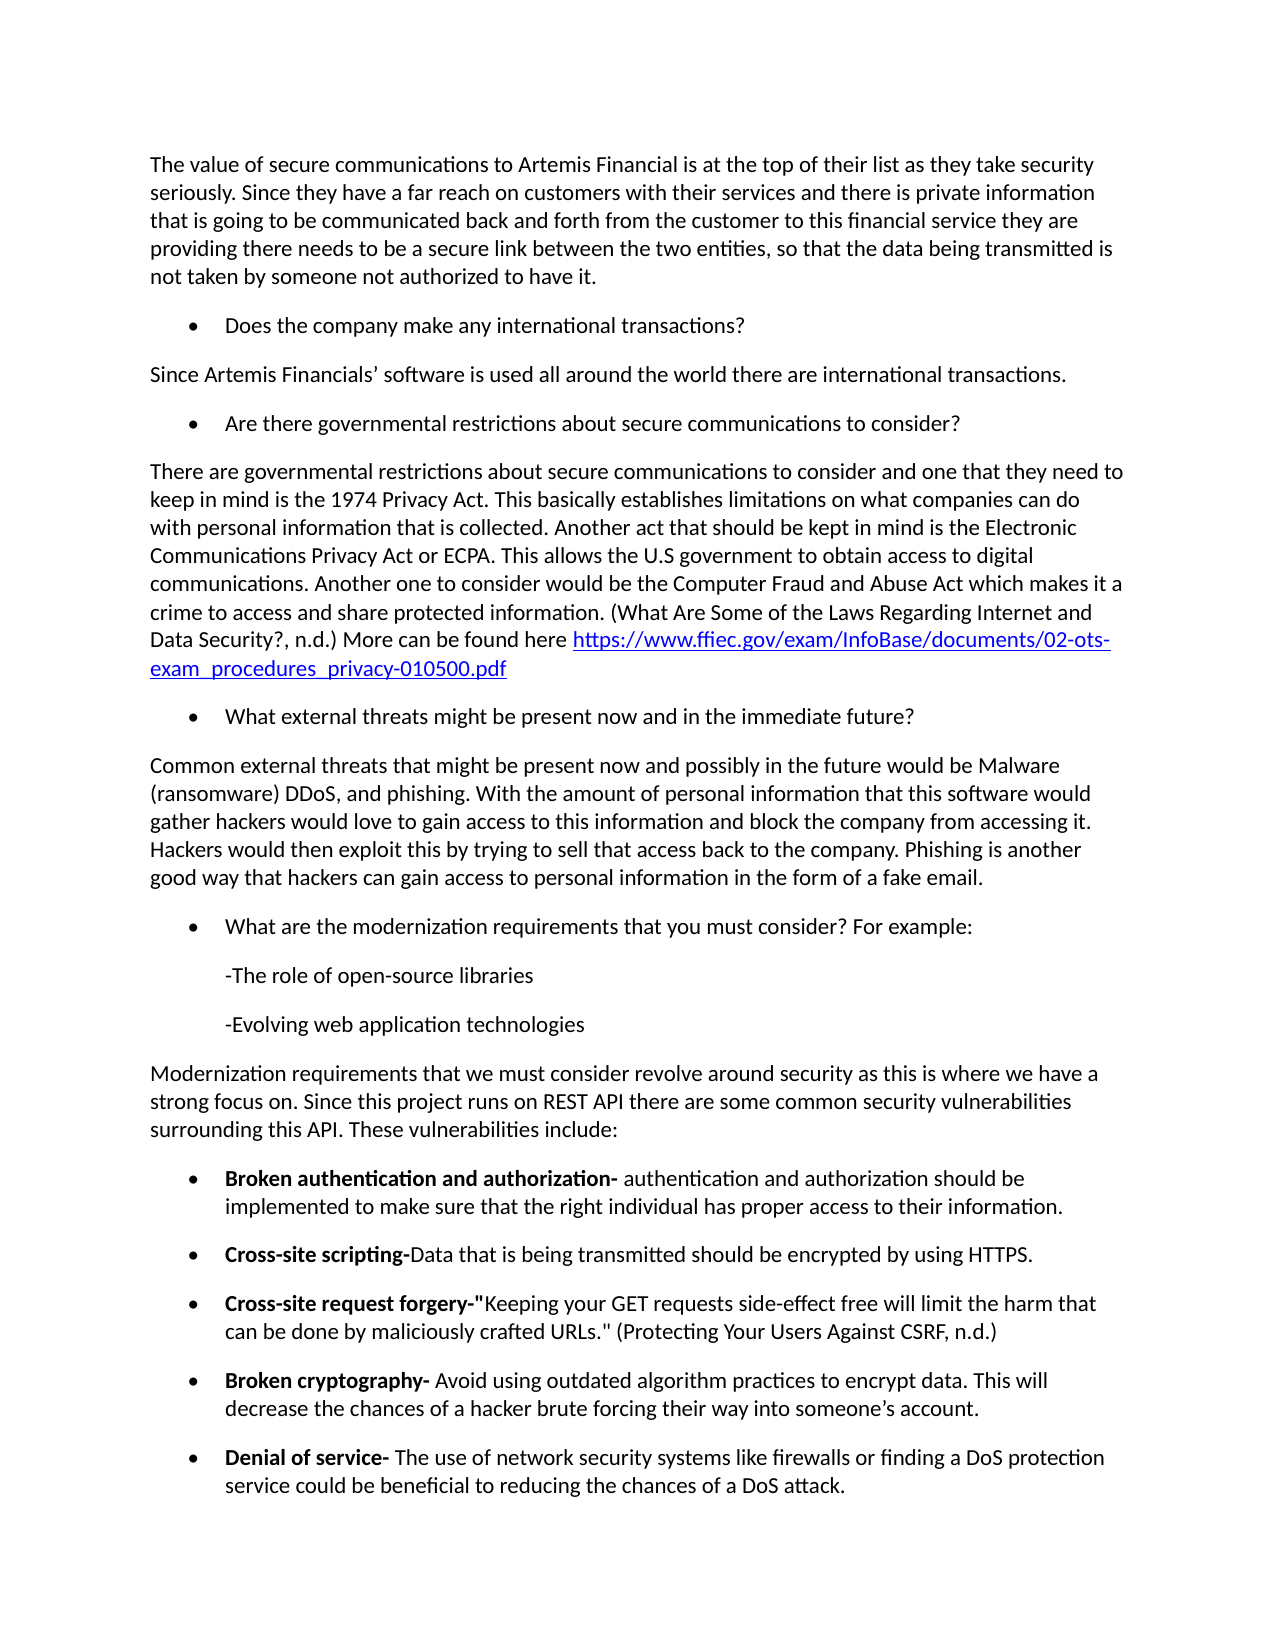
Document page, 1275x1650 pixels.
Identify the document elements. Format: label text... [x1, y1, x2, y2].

list Denial of service- The use of network security systems like firewalls or finding a DoS protection service could be beneficial to reducing the chances of a DoS attack. [187, 1443, 1125, 1499]
list Does the company make any international transactions? [187, 311, 1125, 339]
list What are the modernization requirements that you must consider? For example: [187, 912, 1125, 940]
text Since Artemis Financials’ software is used all around the world there are international transactions. [150, 360, 1125, 388]
list Are there governmental restrictions about secure communications to consider? [187, 409, 1125, 437]
list Cross-site scripting-Data that is being transmitted should be encrypted by using HTTPS. [187, 1241, 1125, 1269]
text Common external threats that might be present now and possibly in the future would be Malware (ransomware) DDoS, and phishing. With the amount of personal information that this software would gather hackers would love to gain access to this information and block the company from accessing it. Hackers would then exploit this by trying to sell that access back to the company. Phishing is another good way that hackers can gain access to personal information in the form of a fake email. [150, 751, 1125, 891]
list Cross-site request forgery-"Keeping your GET requests side-effect free will limit the harm that can be done by maliciously crafted URLs." (Protecting Your Users Against CSRF, n.d.) [187, 1289, 1125, 1346]
list Broken authentication and authorization- authentication and authorization should be implemented to make sure that the right individual has proper access to their information. [187, 1164, 1125, 1220]
text -The role of open-source libraries [150, 961, 1125, 989]
list Broken cryptography- Avoid using outdated algorithm practices to encrypt data. This will decrease the chances of a hacker brute forcing their way into someone’s account. [187, 1366, 1125, 1422]
text The value of secure communications to Artemis Financial is at the top of their list as they take security seriously. Since they have a far reach on customers with their services and there is private information that is going to be communicated back and forth from the customer to this financial service they are providing there needs to be a secure link between the two entities, so that the data being transmitted is not taken by someone not authorized to have it. [150, 150, 1125, 290]
list What external threats might be present now and in the immediate future? [187, 702, 1125, 731]
text There are governmental restrictions about secure communications to consider and one that they need to keep in mind is the 1974 Privacy Act. This basically establishes limitations on what companies can do with personal information that is collected. Another act that should be kept in mind is the Electronic Communications Privacy Act or ECPA. This allows the U.S government to obtain access to digital communications. Another one to consider would be the Computer Fraud and Abuse Act which makes it a crime to access and share protected information. (What Are Some of the Laws Regarding Internet and Data Security?, n.d.) More can be found here https://www.ffiec.gov/exam/InfoBase/documents/02-ots-exam_procedures_privacy-010500.pdf [150, 457, 1125, 682]
text Modernization requirements that we must consider revolve around security as this is where we have a strong focus on. Since this project runs on REST API there are some common security vulnerabilities surrounding this API. These vulnerabilities include: [150, 1059, 1125, 1143]
text -Evolving web application technologies [150, 1010, 1125, 1038]
